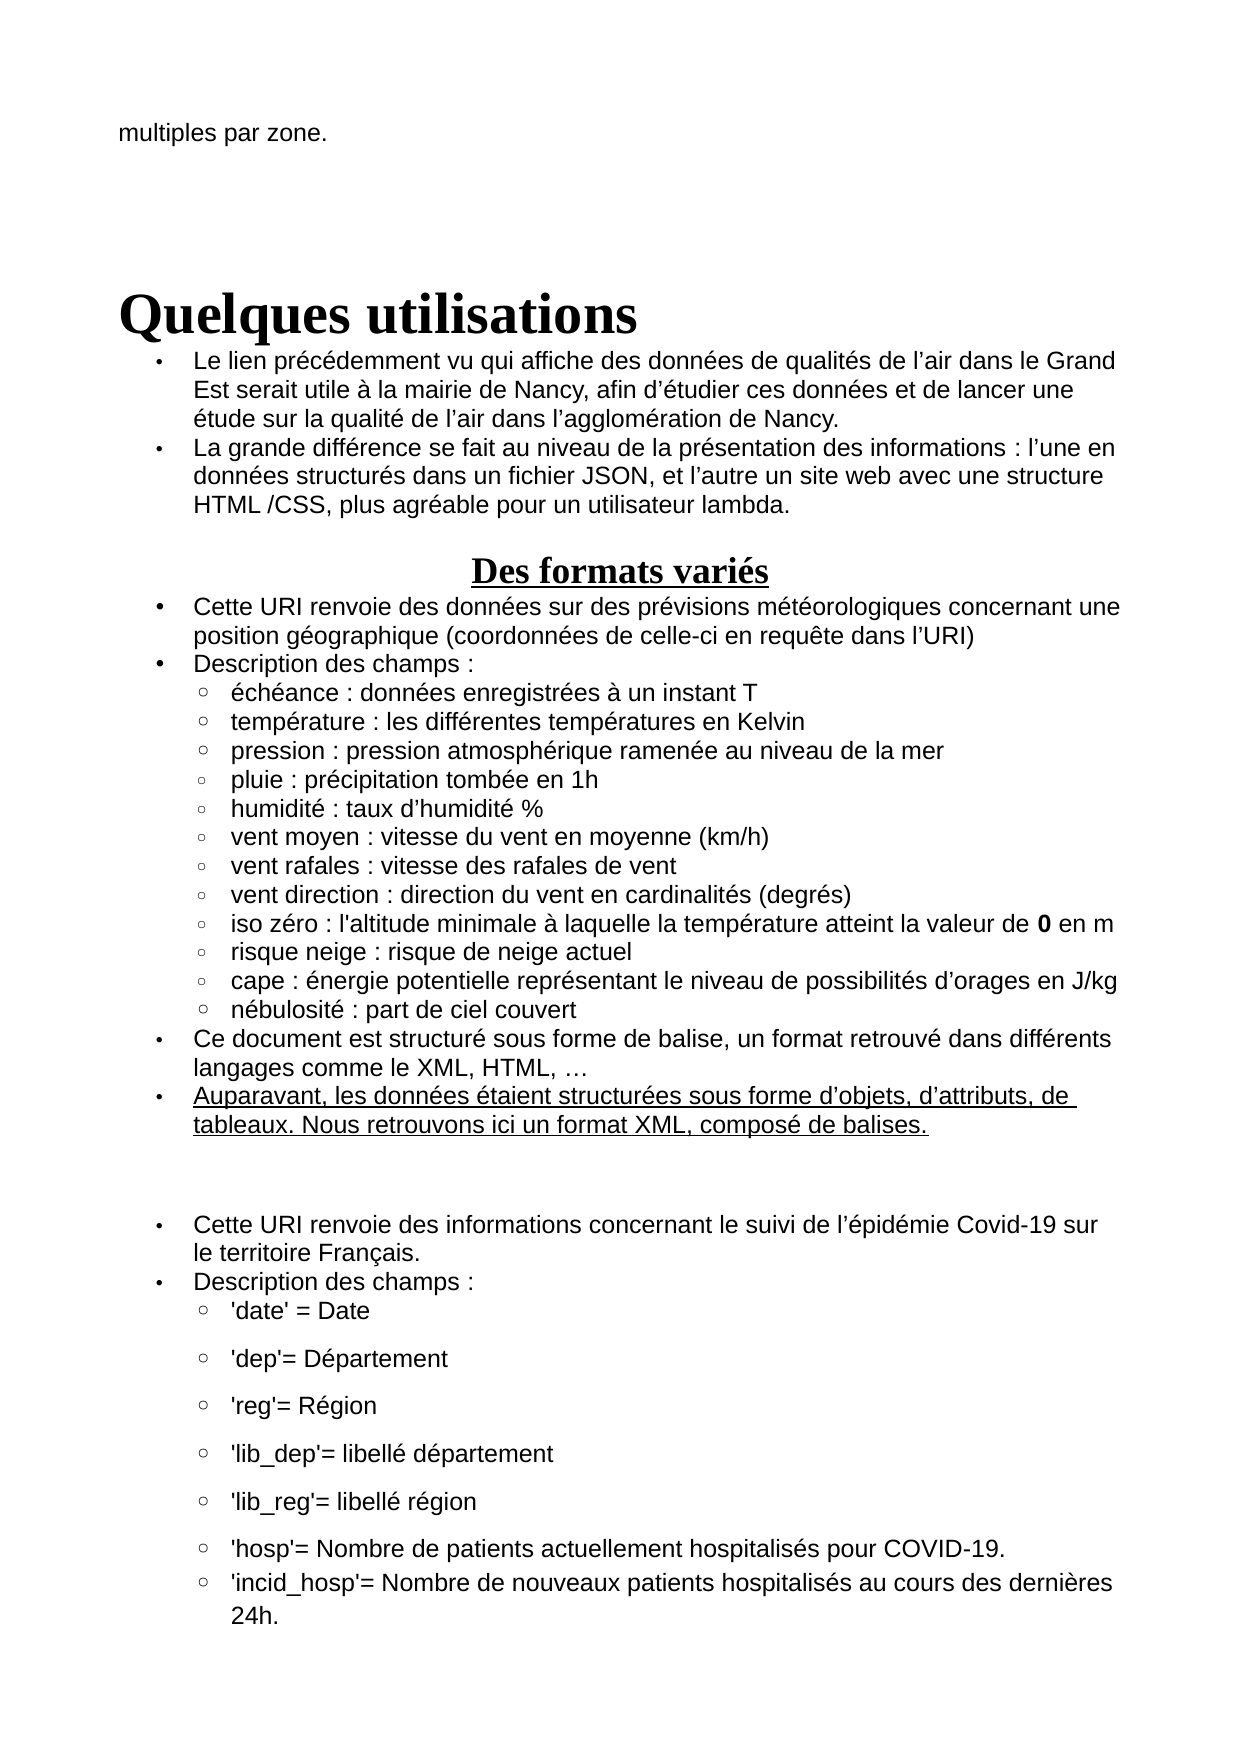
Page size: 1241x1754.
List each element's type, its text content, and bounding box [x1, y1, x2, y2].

list température : les différentes températures en Kelvin [193, 707, 1122, 736]
list Description des champs : [156, 1267, 1122, 1296]
list 'dep'= Département [193, 1344, 1122, 1372]
list 'reg'= Région [193, 1391, 1122, 1420]
list risque neige : risque de neige actuel [193, 937, 1122, 966]
list 'lib_reg'= libellé région [193, 1487, 1122, 1516]
list Ce document est structuré sous forme de balise, un format retrouvé dans différents langages comme le XML, HTML, … [156, 1024, 1122, 1081]
list pluie : précipitation tombée en 1h [193, 765, 1122, 794]
list nébulosité : part de ciel couvert [193, 995, 1122, 1024]
list vent moyen : vitesse du vent en moyenne (km/h) [193, 822, 1122, 851]
subtitle Quelques utilisations [118, 279, 1122, 346]
list humidité : taux d’humidité % [193, 794, 1122, 822]
list La grande différence se fait au niveau de la présentation des informations : l’une en données structurés dans un fichier JSON, et l’autre un site web avec une structure HTML /CSS, plus agréable pour un utilisateur lambda. [156, 433, 1122, 519]
list 'incid_hosp'= Nombre de nouveaux patients hospitalisés au cours des dernières 24h. [193, 1568, 1122, 1629]
list cape : énergie potentielle représentant le niveau de possibilités d’orages en J/kg [193, 966, 1122, 995]
list Cette URI renvoie des données sur des prévisions météorologiques concernant une position géographique (coordonnées de celle-ci en requête dans l’URI) [156, 592, 1122, 649]
list Description des champs : [156, 649, 1122, 678]
list vent direction : direction du vent en cardinalités (degrés) [193, 880, 1122, 909]
list Cette URI renvoie des informations concernant le suivi de l’épidémie Covid-19 sur le territoire Français. [156, 1210, 1122, 1267]
list pression : pression atmosphérique ramenée au niveau de la mer [193, 736, 1122, 765]
list échéance : données enregistrées à un instant T [193, 678, 1122, 707]
list Auparavant, les données étaient structurées sous forme d’objets, d’attributs, de tableaux. Nous retrouvons ici un format XML, composé de balises. [156, 1081, 1122, 1139]
subtitle Des formats variés [118, 549, 1122, 592]
list Le lien précédemment vu qui affiche des données de qualités de l’air dans le Grand Est serait utile à la mairie de Nancy, afin d’étudier ces données et de lancer une étude sur la qualité de l’air dans l’agglomération de Nancy. [156, 346, 1122, 433]
list 'hosp'= Nombre de patients actuellement hospitalisés pour COVID-19. [193, 1534, 1122, 1563]
list 'lib_dep'= libellé département [193, 1439, 1122, 1468]
list vent rafales : vitesse des rafales de vent [193, 851, 1122, 880]
list iso zéro : l'altitude minimale à laquelle la température atteint la valeur de 0 en m [193, 909, 1122, 937]
list 'date' = Date [193, 1296, 1122, 1325]
text multiples par zone. [118, 118, 1122, 147]
